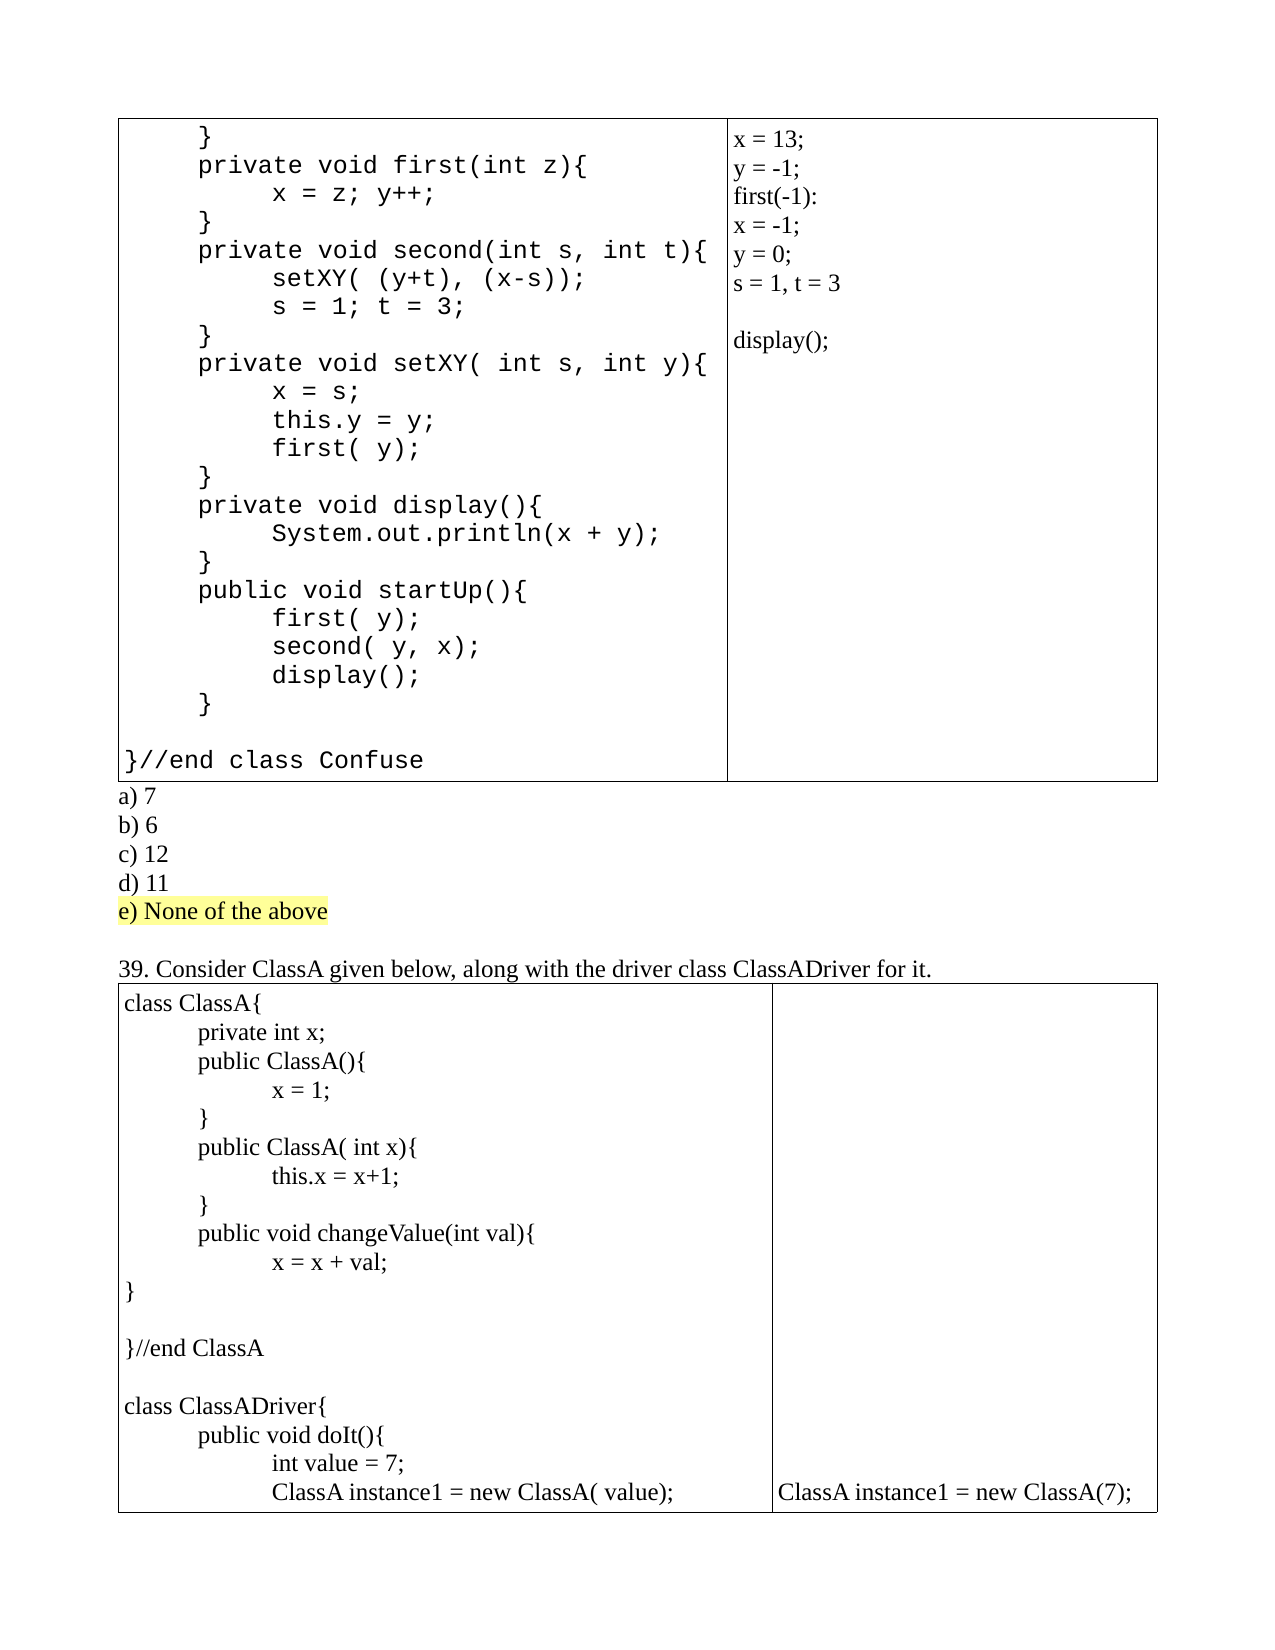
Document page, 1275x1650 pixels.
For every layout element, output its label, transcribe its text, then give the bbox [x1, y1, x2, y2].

table_header class ClassA{ private int x; public ClassA(){ x = 1; } public ClassA( int x){ this.x = x+1; } public void changeValue(int val){ x = x + val; } }//end ClassA class ClassADriver{ public void doIt(){ int value = 7; ClassA instance1 = new ClassA( value); [119, 984, 772, 1512]
text c) 12 [118, 839, 1157, 868]
text e) None of the above [118, 896, 1157, 925]
text b) 6 [118, 810, 1157, 839]
text a) 7 [118, 782, 1157, 810]
text d) 11 [118, 868, 1157, 896]
table_header x = 13; y = -1; first(-1): x = -1; y = 0; s = 1, t = 3 display(); [728, 119, 1157, 781]
table_header ClassA instance1 = new ClassA(7); [773, 984, 1157, 1512]
text 39. Consider ClassA given below, along with the driver class ClassADriver for it. [118, 954, 1157, 983]
table_header } private void first(int z){ x = z; y++; } private void second(int s, int t){ setXY( (y+t), (x-s)); s = 1; t = 3; } private void setXY( int s, int y){ x = s; this.y = y; first( y); } private void display(){ System.out.println(x + y); } public void startUp(){ first( y); second( y, x); display(); } }//end class Confuse [119, 119, 727, 781]
